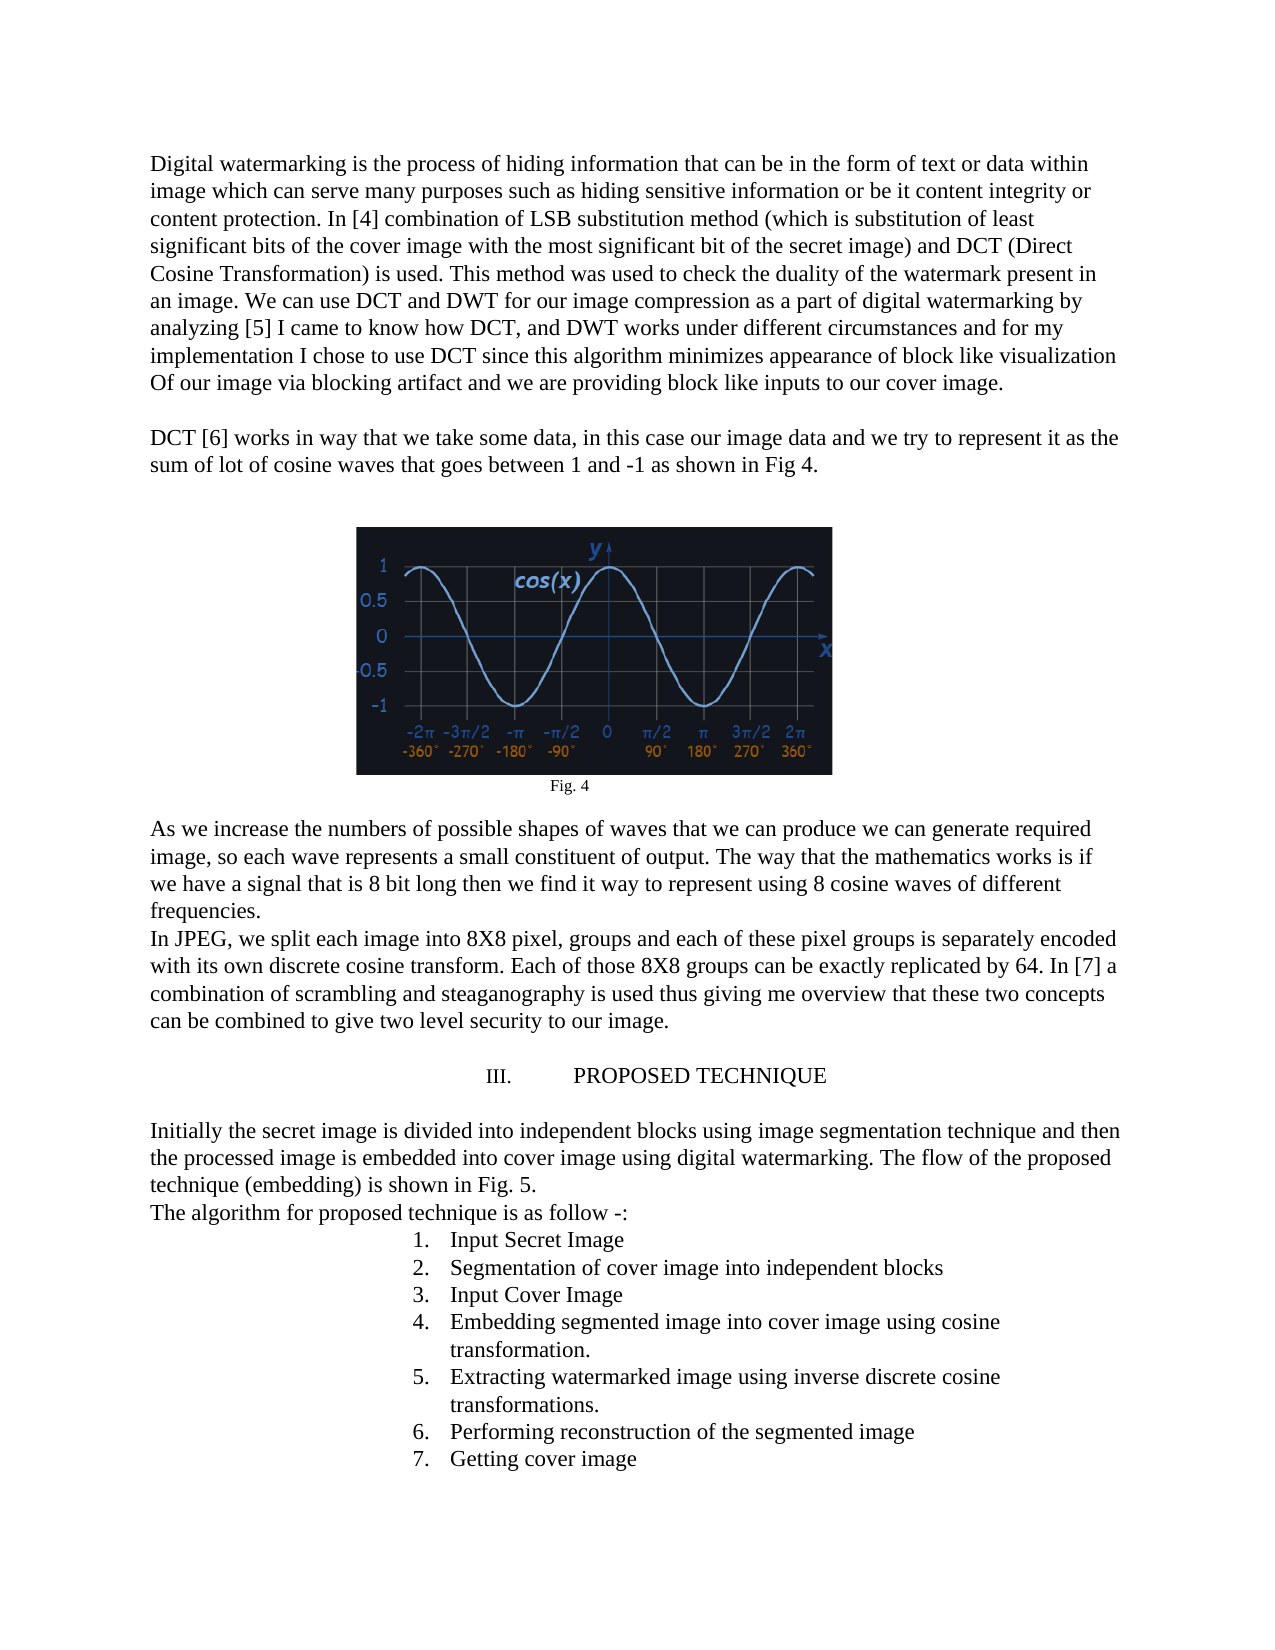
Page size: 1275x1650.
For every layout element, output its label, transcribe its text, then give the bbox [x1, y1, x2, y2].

text DCT [6] works in way that we take some data, in this case our image data and we try to represent it as the sum of lot of cosine waves that goes between 1 and -1 as shown in Fig 4. [150, 424, 1125, 478]
list Getting cover image [412, 1445, 1125, 1472]
list Input Cover Image [412, 1281, 1125, 1307]
text Initially the secret image is divided into independent blocks using image segmentation technique and then the processed image is embedded into cover image using digital watermarking. The flow of the proposed technique (embedding) is shown in Fig. 5. [150, 1117, 1125, 1198]
list Performing reconstruction of the segmented image [412, 1418, 1125, 1444]
list Extracting watermarked image using inverse discrete cosine transformations. [412, 1363, 1125, 1417]
text The algorithm for proposed technique is as follow -: [150, 1199, 1125, 1225]
text As we increase the numbers of possible shapes of waves that we can produce we can generate required image, so each wave represents a small constituent of output. The way that the mathematics works is if we have a signal that is 8 bit long then we find it way to represent using 8 cosine waves of different frequencies. [150, 815, 1125, 924]
list PROPOSED TECHNIQUE [187, 1062, 1125, 1088]
text Digital watermarking is the process of hiding information that can be in the form of text or data within image which can serve many purposes such as hiding sensitive information or be it content integrity or content protection. In [4] combination of LSB substitution method (which is substitution of least significant bits of the cover image with the most significant bit of the secret image) and DCT (Direct Cosine Transformation) is used. This method was used to check the duality of the watermark present in an image. We can use DCT and DWT for our image compression as a part of digital watermarking by analyzing [5] I came to know how DCT, and DWT works under different circumstances and for my implementation I chose to use DCT since this algorithm minimizes appearance of block like visualization [150, 150, 1125, 368]
text Of our image via blocking artifact and we are providing block like inputs to our cover image. [150, 369, 1125, 396]
list Segmentation of cover image into independent blocks [412, 1254, 1125, 1280]
list Input Secret Image [412, 1226, 1125, 1253]
text In JPEG, we split each image into 8X8 pixel, groups and each of these pixel groups is separately encoded with its own discrete cosine transform. Each of those 8X8 groups can be exactly replicated by 64. In [7] a combination of scrambling and steaganography is used thus giving me overview that these two concepts can be combined to give two level security to our image. [150, 925, 1125, 1033]
text Fig. 4 [150, 776, 1125, 795]
list Embedding segmented image into cover image using cosine transformation. [412, 1308, 1125, 1362]
